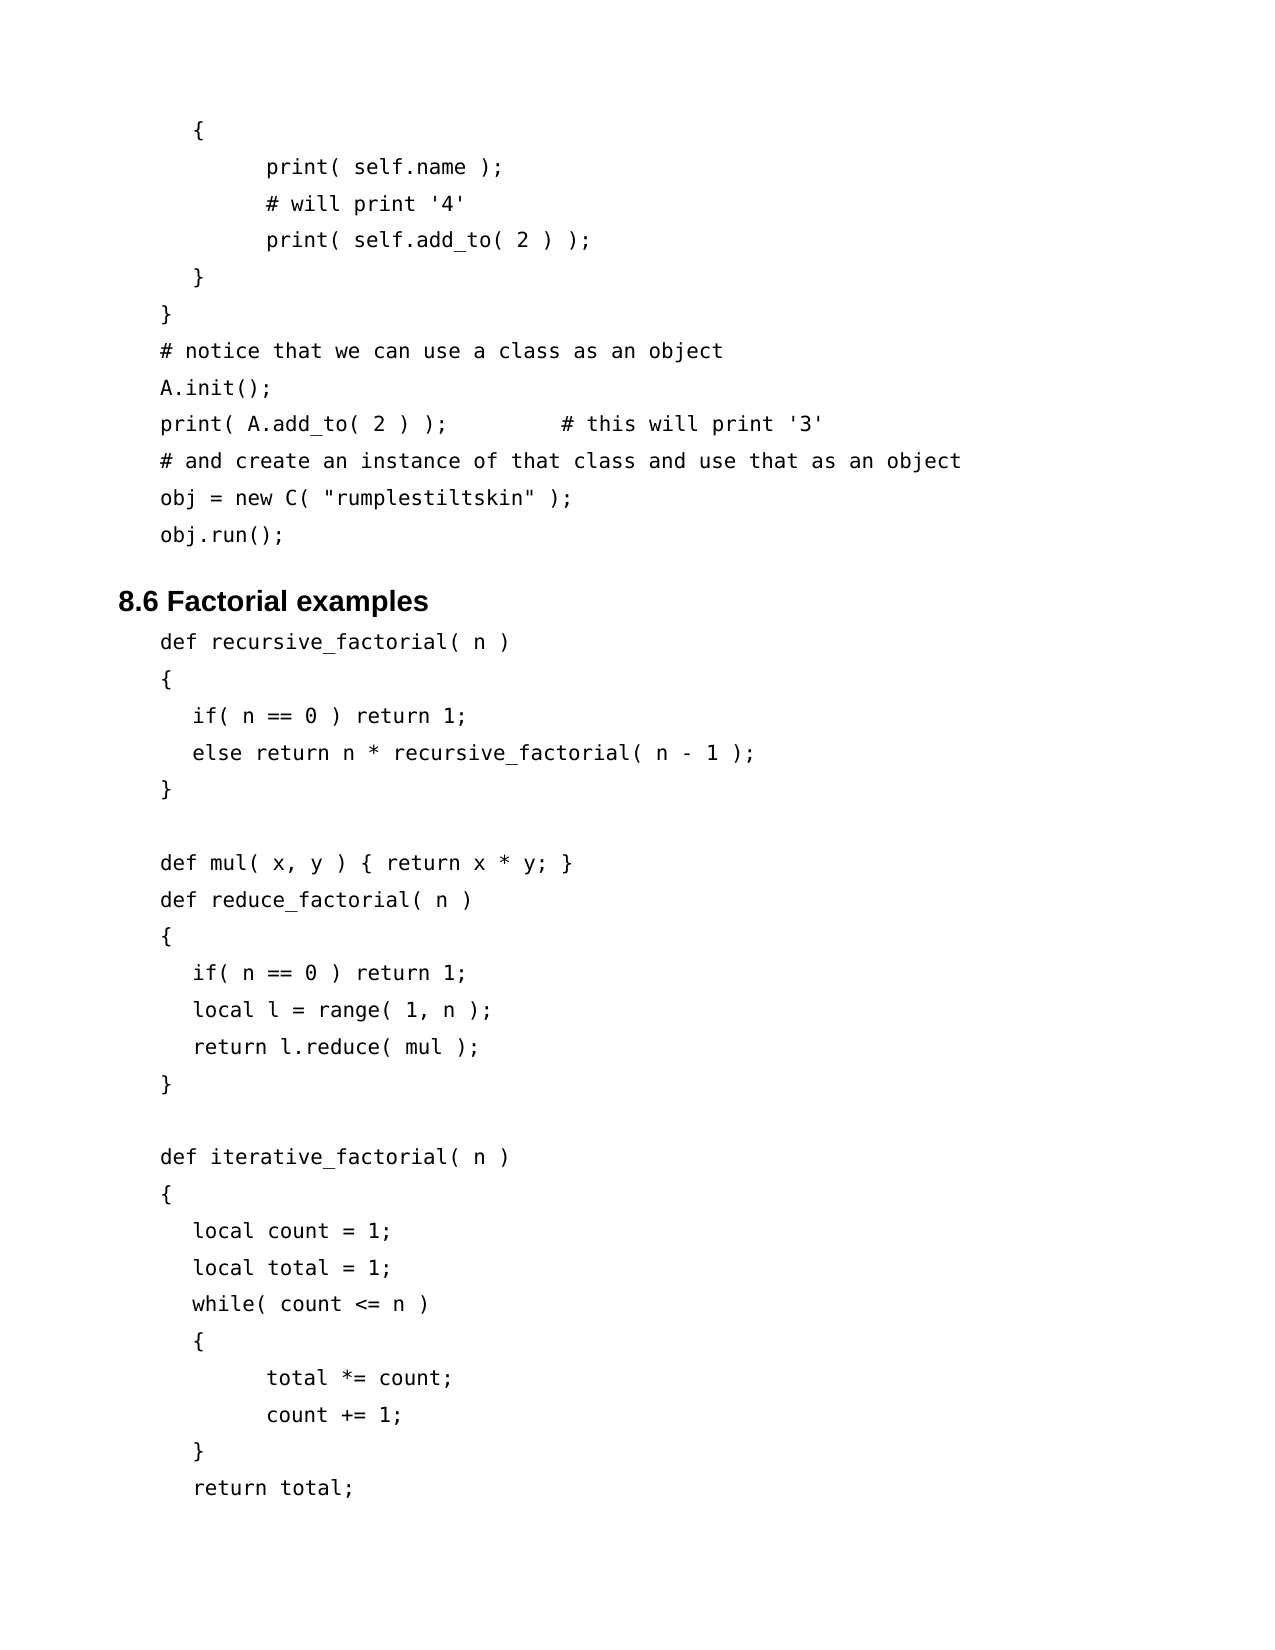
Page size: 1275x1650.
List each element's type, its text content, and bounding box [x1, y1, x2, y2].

text if( n == 0 ) return 1; [118, 704, 1157, 728]
text return total; [118, 1476, 1157, 1500]
text # and create an instance of that class and use that as an object [118, 449, 1157, 473]
text # notice that we can use a class as an object [118, 339, 1157, 363]
text local total = 1; [118, 1256, 1157, 1280]
text { [118, 1329, 1157, 1353]
text local count = 1; [118, 1219, 1157, 1243]
text } [118, 1072, 1157, 1096]
text print( self.name ); [118, 155, 1157, 179]
text print( self.add_to( 2 ) ); [118, 228, 1157, 253]
text { [118, 1182, 1157, 1206]
text local l = range( 1, n ); [118, 998, 1157, 1022]
text else return n * recursive_factorial( n - 1 ); [118, 741, 1157, 765]
text print( A.add_to( 2 ) ); # this will print '3' [118, 412, 1157, 437]
text # will print '4' [118, 192, 1157, 216]
text } [118, 265, 1157, 289]
subtitle 8.6 Factorial examples [118, 584, 1157, 618]
text def mul( x, y ) { return x * y; } [118, 851, 1157, 875]
text { [118, 924, 1157, 949]
text while( count <= n ) [118, 1292, 1157, 1317]
text return l.reduce( mul ); [118, 1035, 1157, 1059]
text def recursive_factorial( n ) [118, 630, 1157, 655]
text total *= count; [118, 1366, 1157, 1390]
text def iterative_factorial( n ) [118, 1145, 1157, 1169]
text A.init(); [118, 376, 1157, 400]
text obj.run(); [118, 523, 1157, 547]
text count += 1; [118, 1403, 1157, 1427]
text obj = new C( "rumplestiltskin" ); [118, 486, 1157, 510]
text { [118, 118, 1157, 142]
text def reduce_factorial( n ) [118, 888, 1157, 912]
text if( n == 0 ) return 1; [118, 961, 1157, 986]
text { [118, 667, 1157, 691]
text } [118, 1439, 1157, 1464]
text } [118, 777, 1157, 802]
text } [118, 302, 1157, 326]
